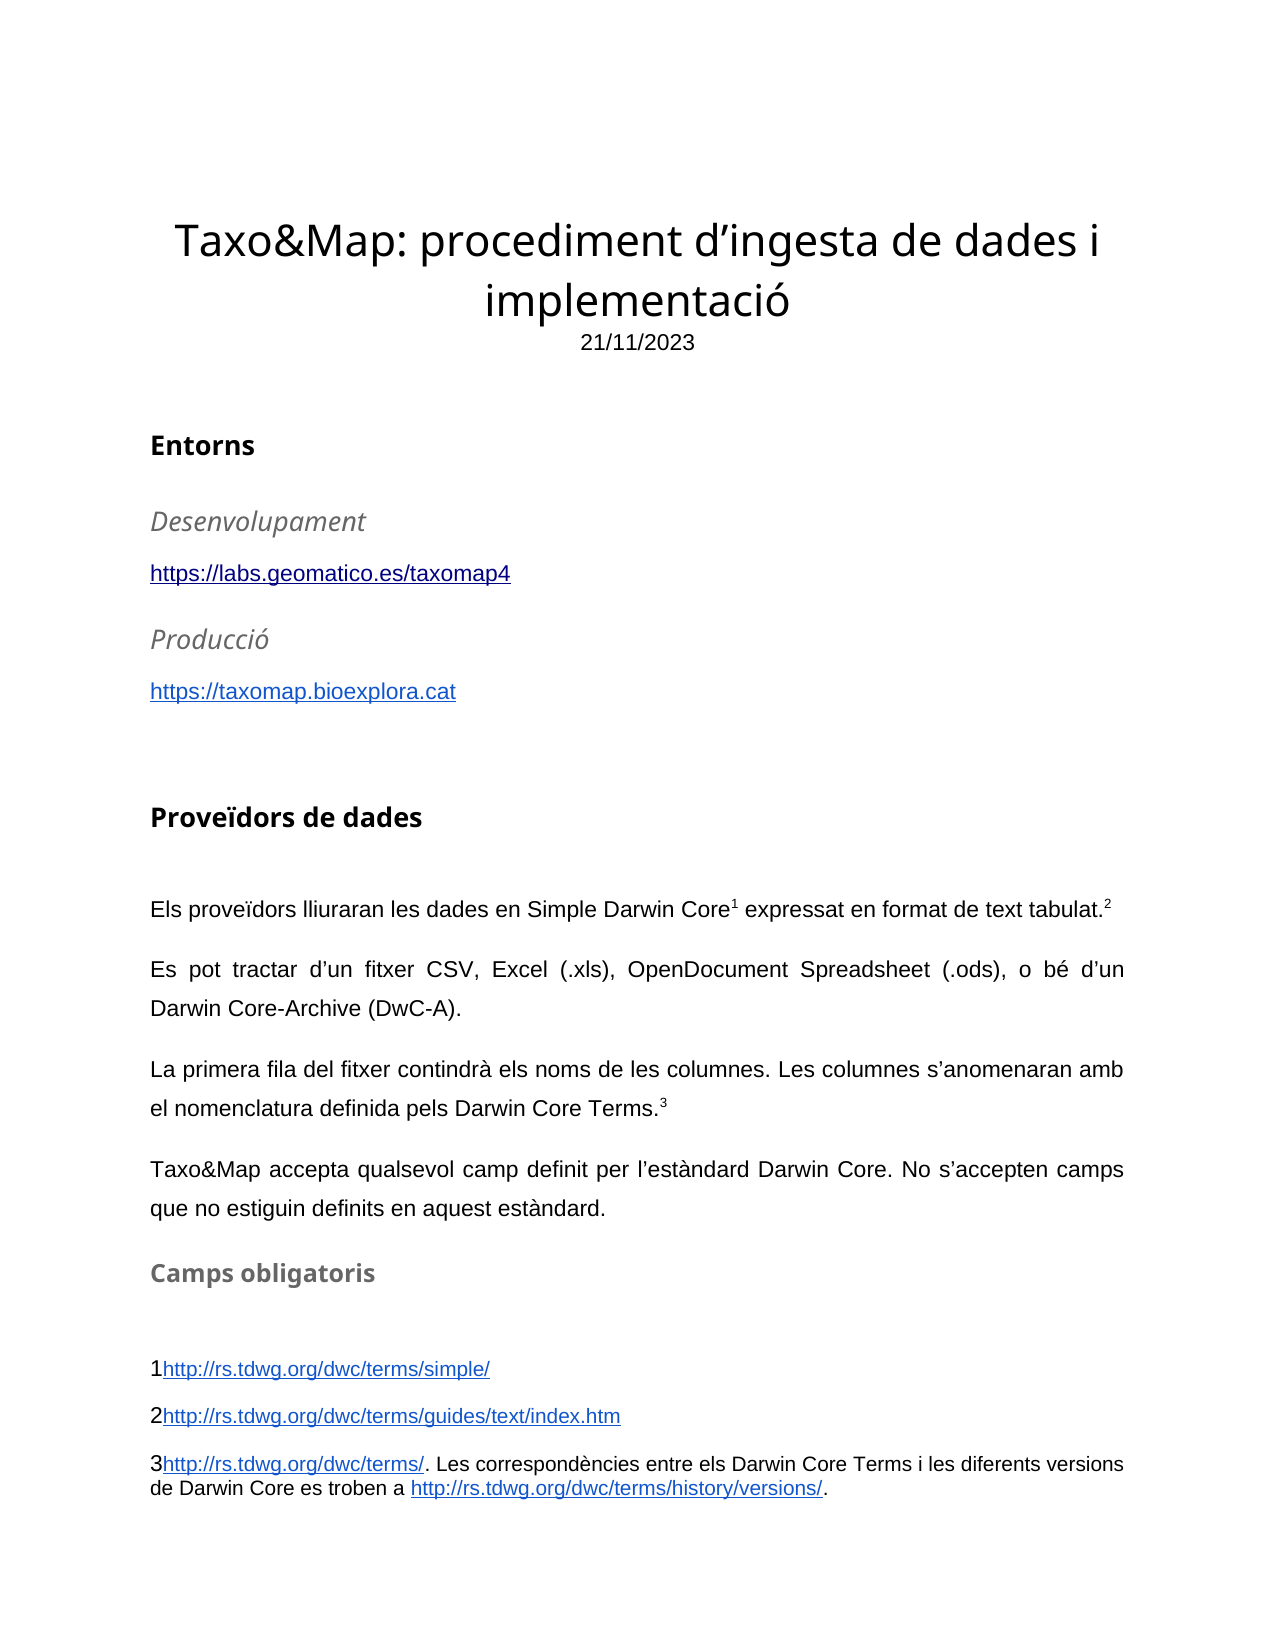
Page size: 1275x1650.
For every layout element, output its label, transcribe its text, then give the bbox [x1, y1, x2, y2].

text Taxo&Map accepta qualsevol camp definit per l’estàndard Darwin Core. No s’accepten camps que no estiguin definits en aquest estàndard. [150, 1156, 1125, 1221]
subtitle Proveïdors de dades [150, 798, 1125, 835]
text http://rs.tdwg.org/dwc/terms/. Les correspondències entre els Darwin Core Terms i les diferents versions de Darwin Core es troben a http://rs.tdwg.org/dwc/terms/history/versions/. [150, 1450, 1125, 1500]
subtitle Desenvolupament [150, 502, 1125, 539]
text 21/11/2023 [150, 329, 1125, 355]
text La primera fila del fitxer contindrà els noms de les columnes. Les columnes s’anomenaran amb el nomenclatura definida pels Darwin Core Terms. [150, 1056, 1125, 1122]
text http://rs.tdwg.org/dwc/terms/simple/ [150, 1355, 1125, 1382]
subtitle Camps obligatoris [150, 1255, 1125, 1289]
text https://labs.geomatico.es/taxomap4 [150, 560, 1125, 586]
title Taxo&Map: procediment d’ingesta de dades i implementació [150, 209, 1125, 329]
text Els proveïdors lliuraran les dades en Simple Darwin Core expressat en format de text tabulat. [150, 896, 1125, 922]
subtitle Producció [150, 620, 1125, 657]
text https://taxomap.bioexplora.cat [150, 678, 1125, 704]
text http://rs.tdwg.org/dwc/terms/guides/text/index.htm [150, 1402, 1125, 1429]
text Es pot tractar d’un fitxer CSV, Excel (.xls), OpenDocument Spreadsheet (.ods), o bé d’un Darwin Core-Archive (DwC-A). [150, 956, 1125, 1022]
text Entorns [150, 426, 1125, 463]
